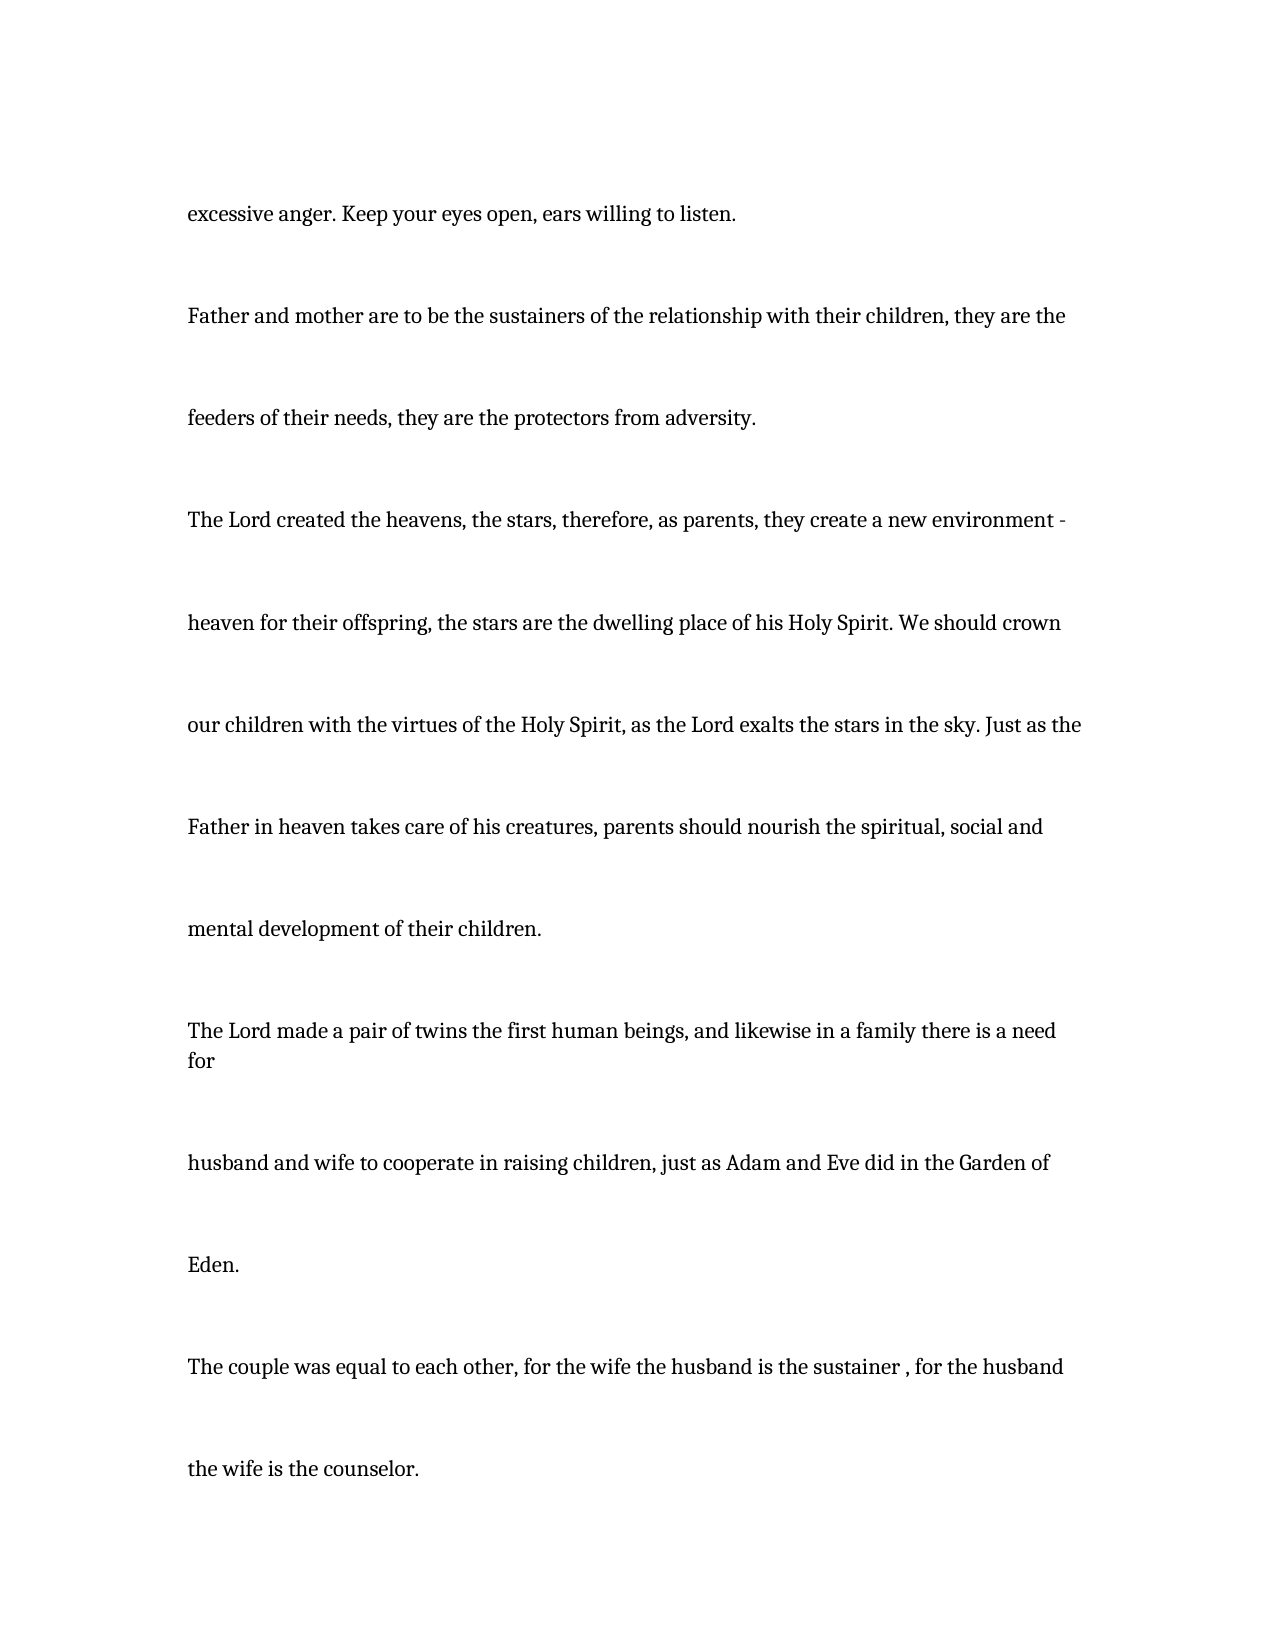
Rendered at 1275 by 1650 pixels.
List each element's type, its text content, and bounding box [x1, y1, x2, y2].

text Father and mother are to be the sustainers of the relationship with their children, they are the [187, 303, 1087, 329]
text heaven for their offspring, the stars are the dwelling place of his Holy Spirit. We should crown [187, 609, 1087, 636]
text The couple was equal to each other, for the wife the husband is the sustainer , for the husband [187, 1354, 1087, 1381]
text our children with the virtues of the Holy Spirit, as the Lord exalts the stars in the sky. Just as the [187, 711, 1087, 738]
text mental development of their children. [187, 916, 1087, 942]
text The Lord created the heavens, the stars, therefore, as parents, they create a new environment - [187, 507, 1087, 534]
text the wife is the counselor. [187, 1456, 1087, 1483]
text husband and wife to cooperate in raising children, just as Adam and Eve did in the Garden of [187, 1150, 1087, 1176]
text The Lord made a pair of twins the first human beings, and likewise in a family there is a need for [187, 1018, 1087, 1074]
text Eden. [187, 1252, 1087, 1278]
text feeders of their needs, they are the protectors from adversity. [187, 405, 1087, 432]
text Father in heaven takes care of his creatures, parents should nourish the spiritual, social and [187, 813, 1087, 840]
text excessive anger. Keep your eyes open, ears willing to listen. [187, 201, 1087, 227]
